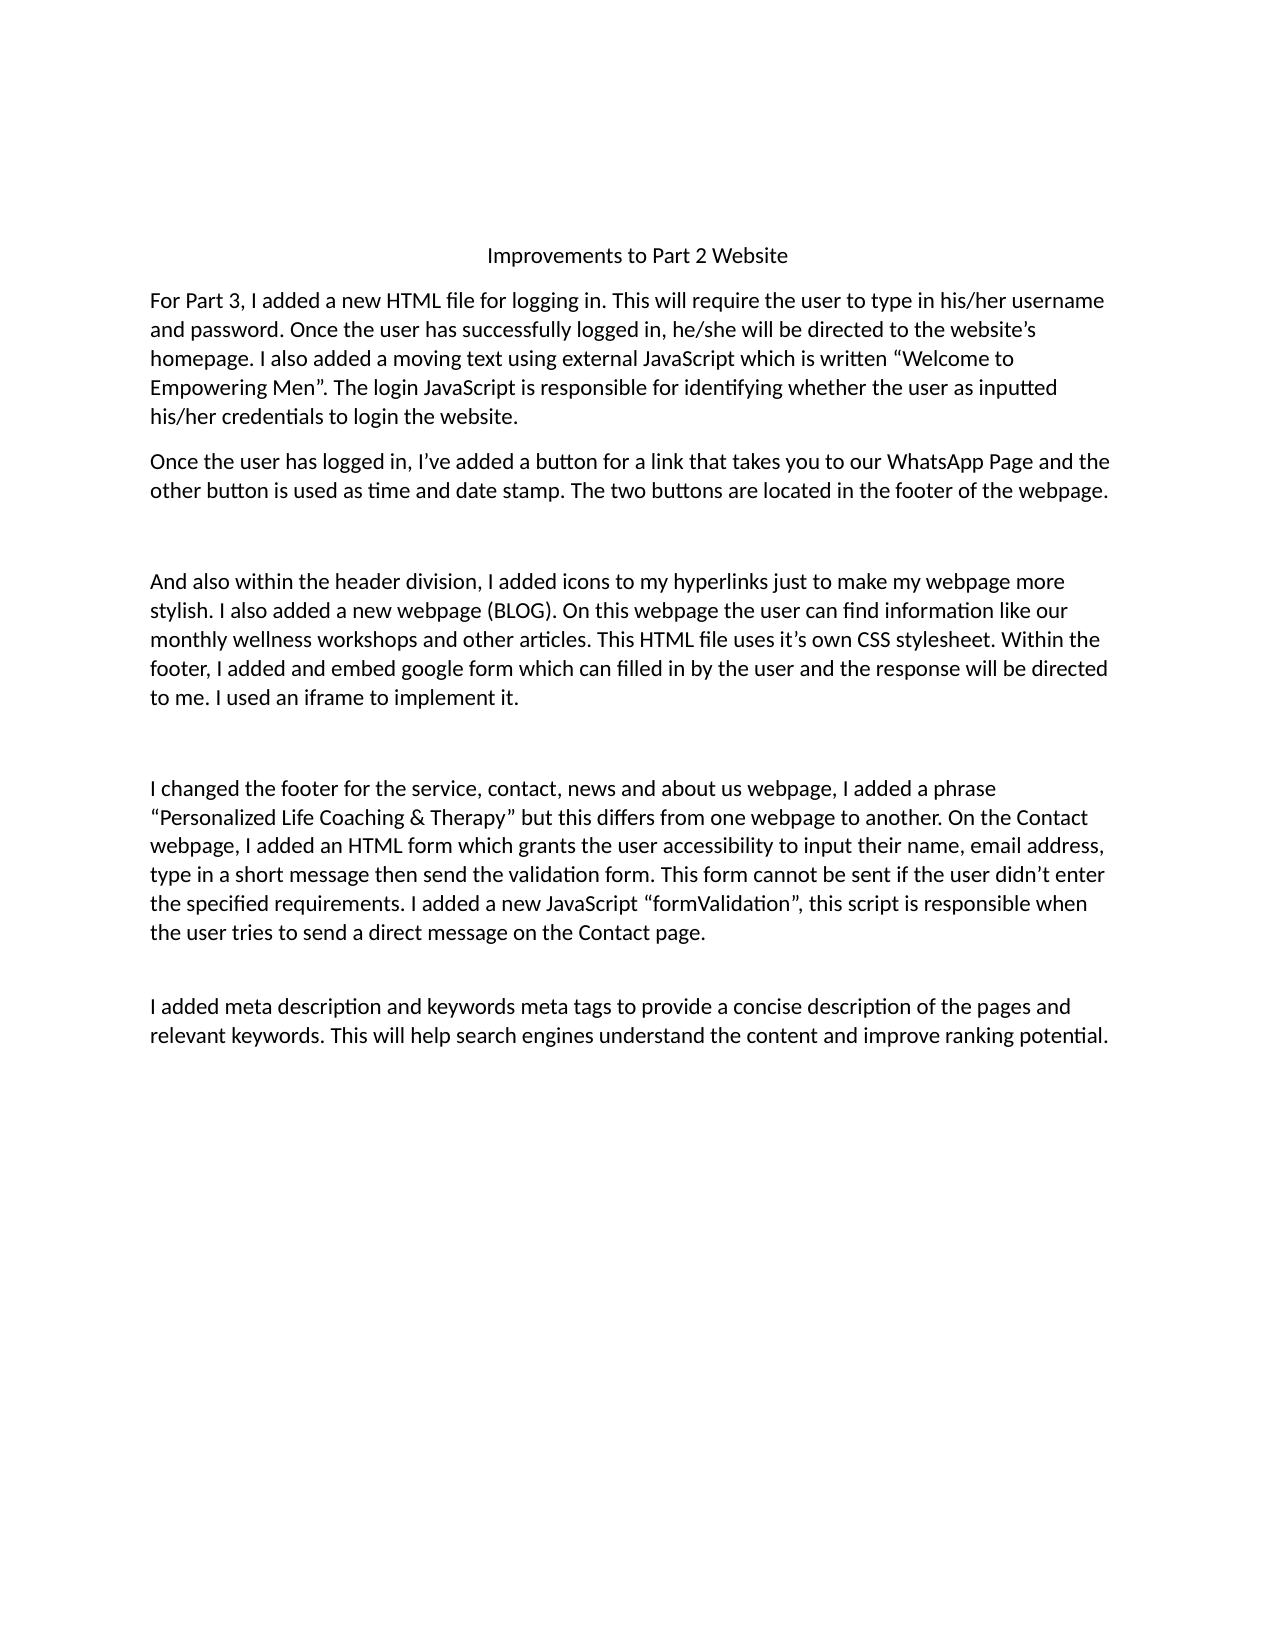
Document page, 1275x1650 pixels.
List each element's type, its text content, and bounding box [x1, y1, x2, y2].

text For Part 3, I added a new HTML file for logging in. This will require the user to type in his/her username and password. Once the user has successfully logged in, he/she will be directed to the website’s homepage. I also added a moving text using external JavaScript which is written “Welcome to Empowering Men”. The login JavaScript is responsible for identifying whether the user as inputted his/her credentials to login the website. [150, 287, 1125, 430]
text Improvements to Part 2 Website [150, 241, 1125, 269]
text I changed the footer for the service, contact, news and about us webpage, I added a phrase “Personalized Life Coaching & Therapy” but this differs from one webpage to another. On the Contact webpage, I added an HTML form which grants the user accessibility to input their name, email address, type in a short message then send the validation form. This form cannot be sent if the user didn’t enter the specified requirements. I added a new JavaScript “formValidation”, this script is responsible when the user tries to send a direct message on the Contact page. [150, 774, 1125, 946]
text Once the user has logged in, I’ve added a button for a link that takes you to our WhatsApp Page and the other button is used as time and date stamp. The two buttons are located in the footer of the webpage. [150, 447, 1125, 504]
text And also within the header division, I added icons to my hyperlinks just to make my webpage more stylish. I also added a new webpage (BLOG). On this webpage the user can find information like our monthly wellness workshops and other articles. This HTML file uses it’s own CSS stylesheet. Within the footer, I added and embed google form which can filled in by the user and the response will be directed to me. I used an iframe to implement it. [150, 567, 1125, 711]
text I added meta description and keywords meta tags to provide a concise description of the pages and relevant keywords. This will help search engines understand the content and improve ranking potential. [150, 964, 1125, 1049]
